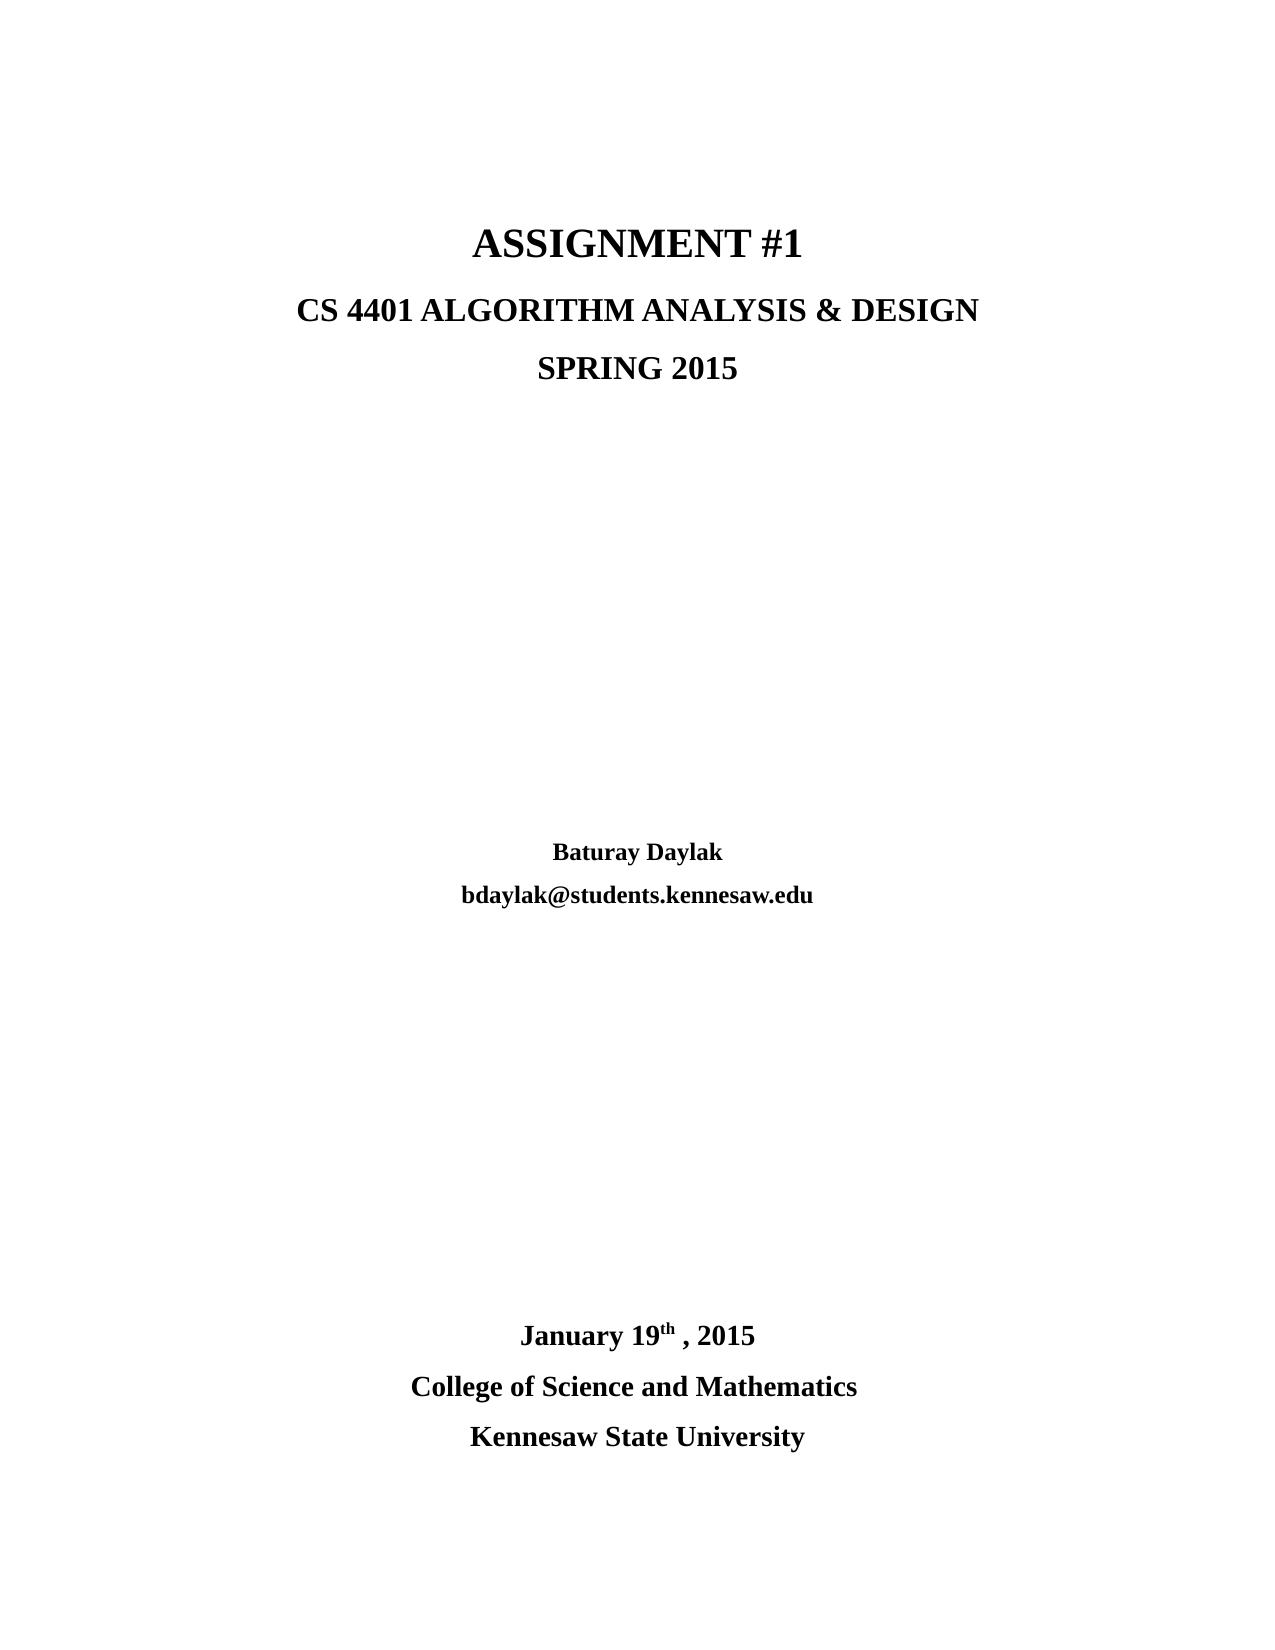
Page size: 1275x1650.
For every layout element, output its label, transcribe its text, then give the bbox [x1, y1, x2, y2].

text Baturay Daylak [118, 837, 1157, 866]
text CS 4401 ALGORITHM ANALYSIS & DESIGN [118, 291, 1157, 329]
text SPRING 2015 [118, 348, 1157, 386]
text ASSIGNMENT #1 [118, 219, 1157, 267]
text Kennesaw State University [118, 1419, 1157, 1453]
text January 19th , 2015 [118, 1318, 1157, 1352]
text bdaylak@students.kennesaw.edu [118, 880, 1157, 909]
text College of Science and Mathematics [118, 1369, 1157, 1402]
